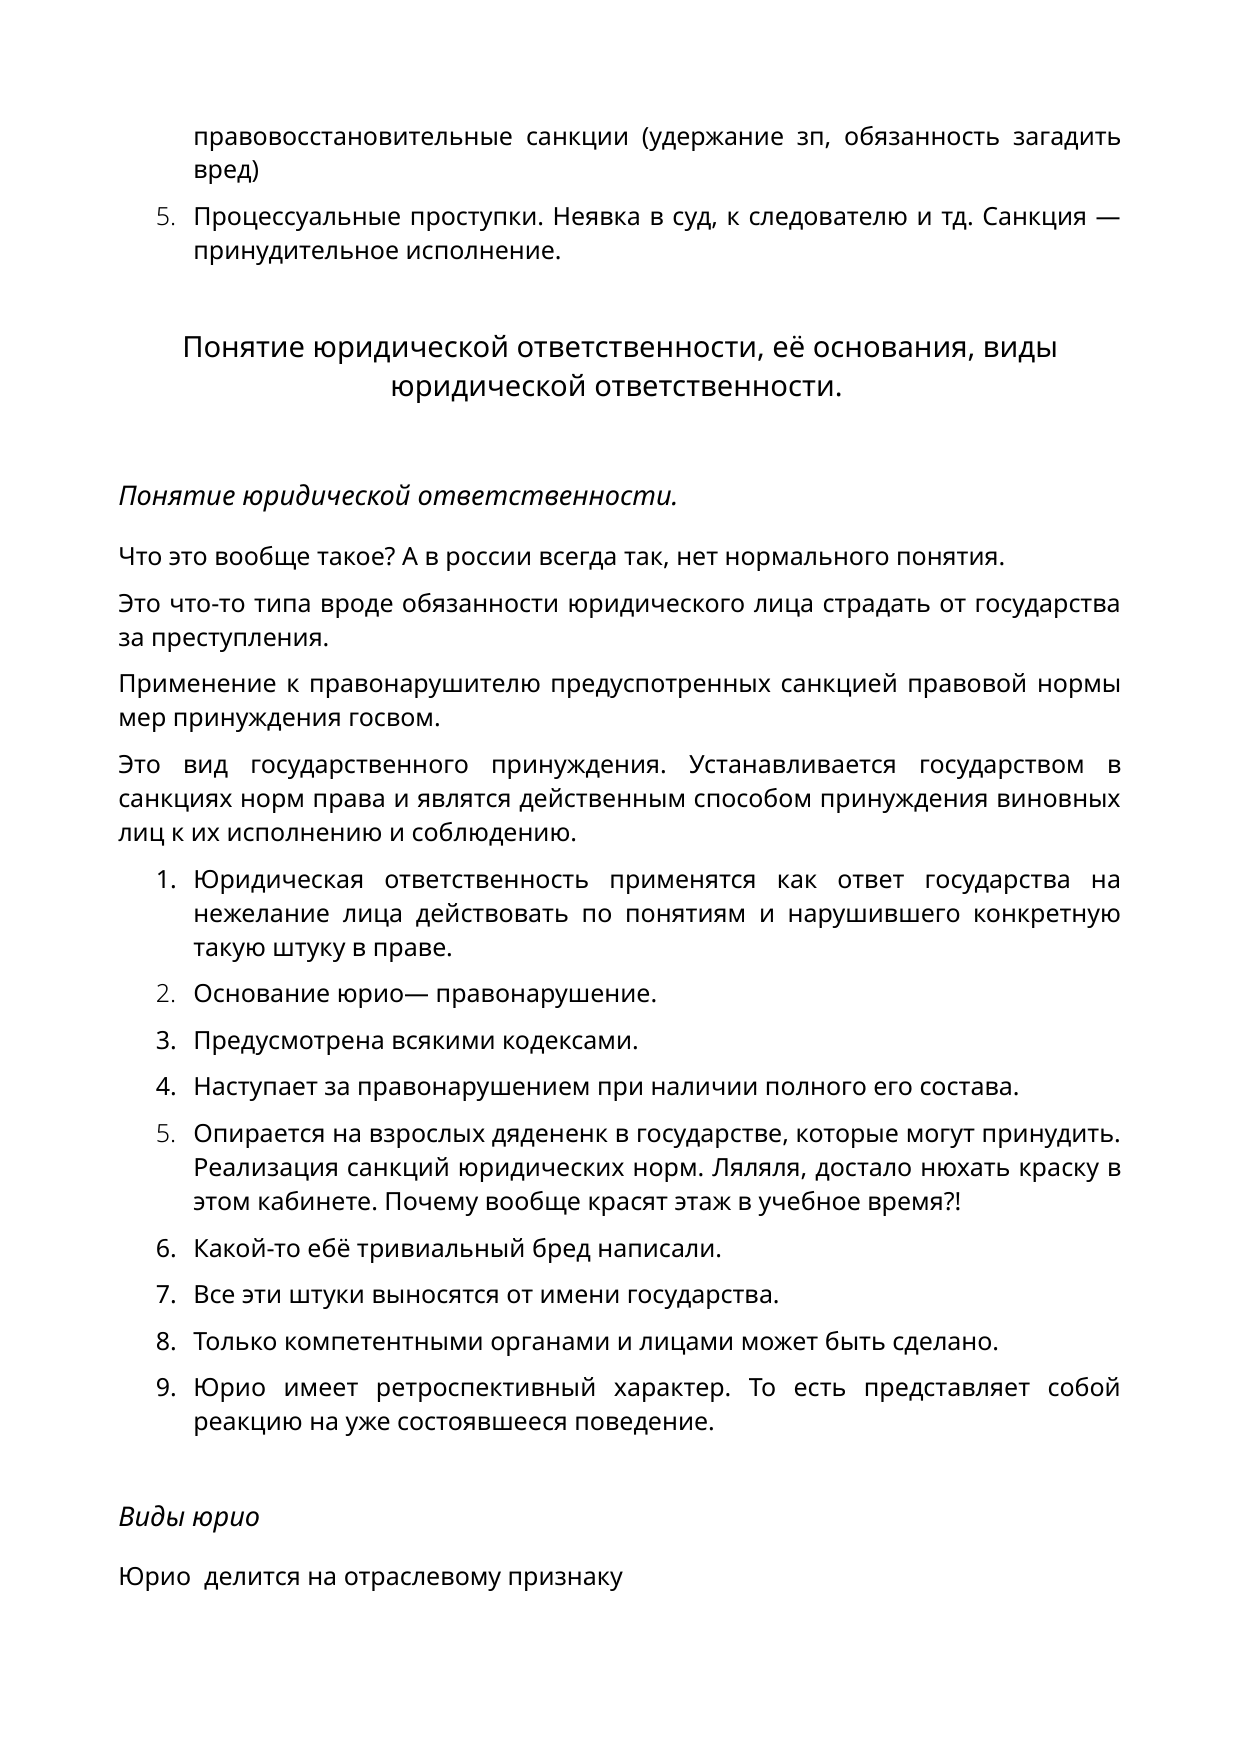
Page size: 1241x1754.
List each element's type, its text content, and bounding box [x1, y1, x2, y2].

list Наступает за правонарушением при наличии полного его состава. [156, 1069, 1122, 1103]
text Юрио делится на отраслевому признаку [118, 1559, 1122, 1593]
list правовосстановительные санкции (удержание зп, обязанность загадить вред) [156, 118, 1122, 186]
text Применение к правонарушителю предуспотренных санкцией правовой нормы мер принуждения госвом. [118, 666, 1122, 734]
list Процессуальные проступки. Неявка в суд, к следователю и тд. Санкция — принудительное исполнение. [156, 199, 1122, 267]
text Что это вообще такое? А в россии всегда так, нет нормального понятия. [118, 539, 1122, 573]
list Юрио имеет ретроспективный характер. То есть представляет собой реакцию на уже состоявшееся поведение. [156, 1370, 1122, 1438]
list Опирается на взрослых дядененк в государстве, которые могут принудить. Реализация санкций юридических норм. Ляляля, достало нюхать краску в этом кабинете. Почему вообще красят этаж в учебное время?! [156, 1116, 1122, 1218]
list Только компетентными органами и лицами может быть сделано. [156, 1323, 1122, 1357]
list Предусмотрена всякими кодексами. [156, 1022, 1122, 1057]
list Какой-то ебё тривиальный бред написали. [156, 1230, 1122, 1264]
subtitle Понятие юридической ответственности, её основания, виды юридической ответственности. [118, 326, 1122, 405]
list Юридическая ответственность применятся как ответ государства на нежелание лица действовать по понятиям и нарушившего конкретную такую штуку в праве. [156, 861, 1122, 963]
text Это вид государственного принуждения. Устанавливается государством в санкциях норм права и являтся действенным способом принуждения виновных лиц к их исполнению и соблюдению. [118, 747, 1122, 849]
list Основание юрио— правонарушение. [156, 976, 1122, 1010]
subtitle Понятие юридической ответственности. [118, 477, 1122, 514]
subtitle Виды юрио [118, 1497, 1122, 1534]
list Все эти штуки выносятся от имени государства. [156, 1277, 1122, 1311]
text Это что-то типа вроде обязанности юридического лица страдать от государства за преступления. [118, 585, 1122, 653]
